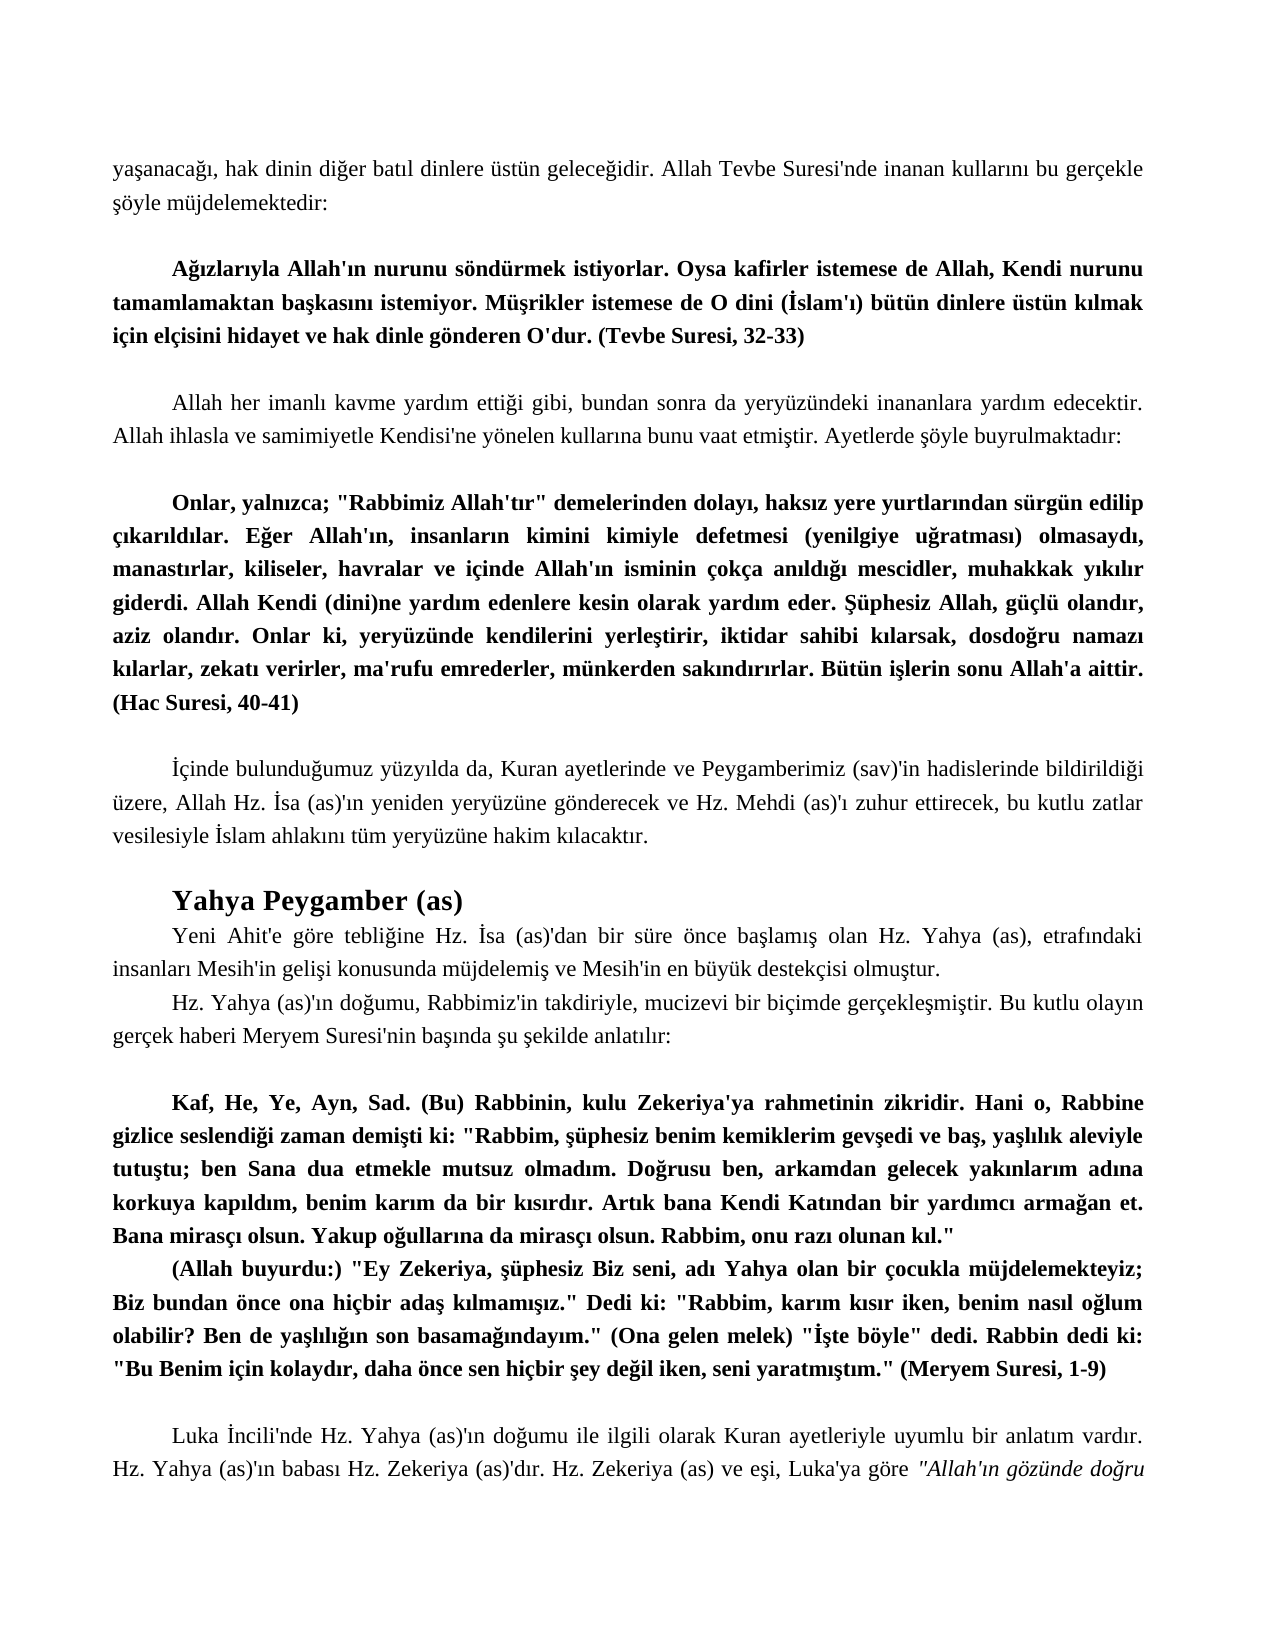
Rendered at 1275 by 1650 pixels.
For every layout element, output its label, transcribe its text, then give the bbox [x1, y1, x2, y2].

text Onlar, yalnızca; "Rabbimiz Allah'tır" demelerinden dolayı, haksız yere yurtlarından sürgün edilip çıkarıldılar. Eğer Allah'ın, insanların kimini kimiyle defetmesi (yenilgiye uğratması) olmasaydı, manastırlar, kiliseler, havralar ve içinde Allah'ın isminin çokça anıldığı mescidler, muhakkak yıkılır giderdi. Allah Kendi (dini)ne yardım edenlere kesin olarak yardım eder. Şüphesiz Allah, güçlü olandır, aziz olandır. Onlar ki, yeryüzünde kendilerini yerleştirir, iktidar sahibi kılarsak, dosdoğru namazı kılarlar, zekatı verirler, ma'rufu emrederler, münkerden sakındırırlar. Bütün işlerin sonu Allah'a aittir. (Hac Suresi, 40-41) [112, 483, 1145, 717]
text yaşanacağı, hak dinin diğer batıl dinlere üstün geleceğidir. Allah Tevbe Suresi'nde inanan kullarını bu gerçekle şöyle müjdelemektedir: [112, 150, 1145, 217]
text Luka İncili'nde Hz. Yahya (as)'ın doğumu ile ilgili olarak Kuran ayetleriyle uyumlu bir anlatım vardır. Hz. Yahya (as)'ın babası Hz. Zekeriya (as)'dır. Hz. Zekeriya (as) ve eşi, Luka'ya göre "Allah'ın gözünde doğru [112, 1417, 1145, 1483]
text (Allah buyurdu:) "Ey Zekeriya, şüphesiz Biz seni, adı Yahya olan bir çocukla müjdelemekteyiz; Biz bundan önce ona hiçbir adaş kılmamışız." Dedi ki: "Rabbim, karım kısır iken, benim nasıl oğlum olabilir? Ben de yaşlılığın son basamağındayım." (Ona gelen melek) "İşte böyle" dedi. Rabbin dedi ki: "Bu Benim için kolaydır, daha önce sen hiçbir şey değil iken, seni yaratmıştım." (Meryem Suresi, 1-9) [112, 1250, 1145, 1383]
text Kaf, He, Ye, Ayn, Sad. (Bu) Rabbinin, kulu Zekeriya'ya rahmetinin zikridir. Hani o, Rabbine gizlice seslendiği zaman demişti ki: "Rabbim, şüphesiz benim kemiklerim gevşedi ve baş, yaşlılık aleviyle tutuştu; ben Sana dua etmekle mutsuz olmadım. Doğrusu ben, arkamdan gelecek yakınlarım adına korkuya kapıldım, benim karım da bir kısırdır. Artık bana Kendi Katından bir yardımcı armağan et. Bana mirasçı olsun. Yakup oğullarına da mirasçı olsun. Rabbim, onu razı olunan kıl." [112, 1083, 1145, 1250]
text Hz. Yahya (as)'ın doğumu, Rabbimiz'in takdiriyle, mucizevi bir biçimde gerçekleşmiştir. Bu kutlu olayın gerçek haberi Meryem Suresi'nin başında şu şekilde anlatılır: [112, 983, 1145, 1050]
text Yeni Ahit'e göre tebliğine Hz. İsa (as)'dan bir süre önce başlamış olan Hz. Yahya (as), etrafındaki insanları Mesih'in gelişi konusunda müjdelemiş ve Mesih'in en büyük destekçisi olmuştur. [112, 917, 1145, 983]
text Yahya Peygamber (as) [112, 883, 1145, 917]
text Ağızlarıyla Allah'ın nurunu söndürmek istiyorlar. Oysa kafirler istemese de Allah, Kendi nurunu tamamlamaktan başkasını istemiyor. Müşrikler istemese de O dini (İslam'ı) bütün dinlere üstün kılmak için elçisini hidayet ve hak dinle gönderen O'dur. (Tevbe Suresi, 32-33) [112, 250, 1145, 350]
text Allah her imanlı kavme yardım ettiği gibi, bundan sonra da yeryüzündeki inananlara yardım edecektir. Allah ihlasla ve samimiyetle Kendisi'ne yönelen kullarına bunu vaat etmiştir. Ayetlerde şöyle buyrulmaktadır: [112, 383, 1145, 450]
text İçinde bulunduğumuz yüzyılda da, Kuran ayetlerinde ve Peygamberimiz (sav)'in hadislerinde bildirildiği üzere, Allah Hz. İsa (as)'ın yeniden yeryüzüne gönderecek ve Hz. Mehdi (as)'ı zuhur ettirecek, bu kutlu zatlar vesilesiyle İslam ahlakını tüm yeryüzüne hakim kılacaktır. [112, 750, 1145, 850]
